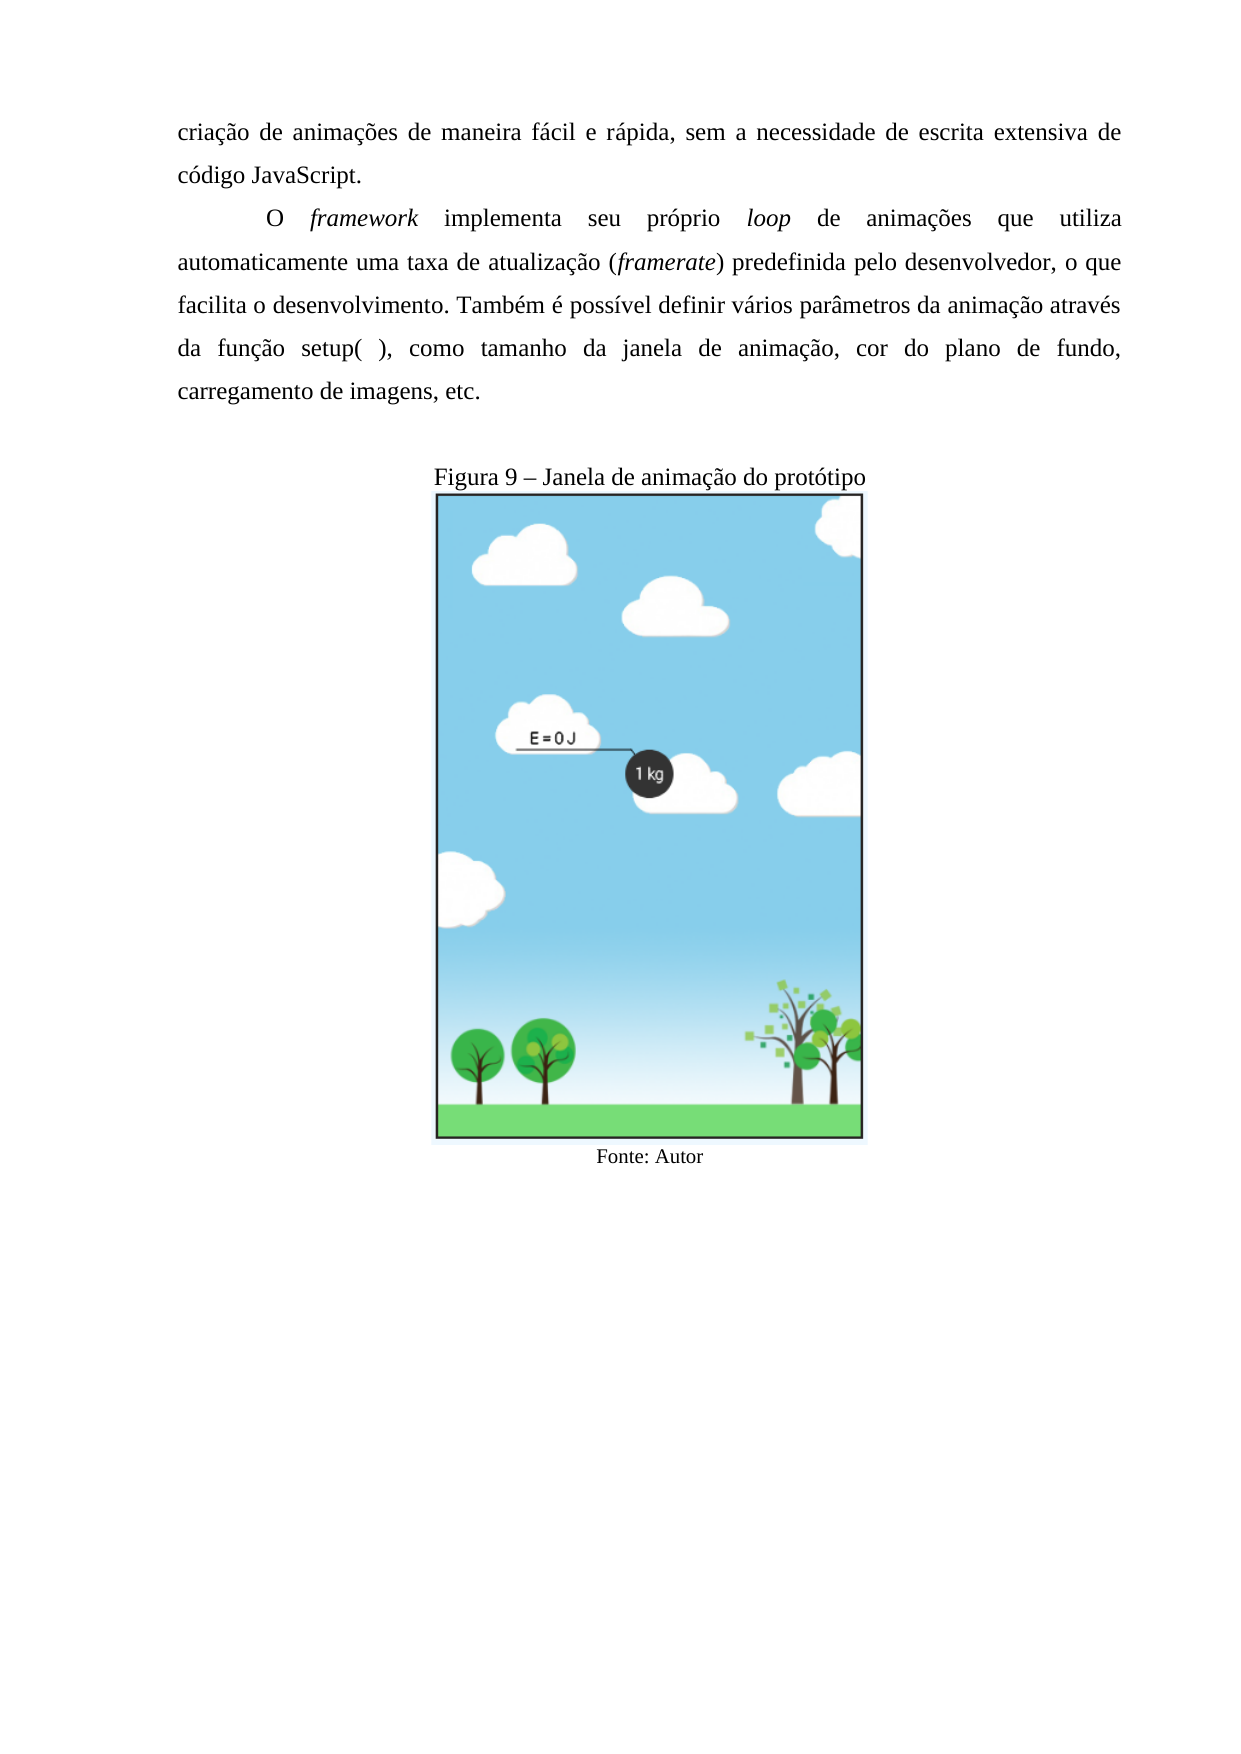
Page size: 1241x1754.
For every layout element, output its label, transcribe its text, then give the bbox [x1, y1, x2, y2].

text Fonte: Autor [177, 491, 1122, 1168]
picture [431, 491, 868, 1145]
text Figura 9 – Janela de animação do protótipo [0, 462, 1240, 491]
text O framework implementa seu próprio loop de animações que utiliza automaticamente uma taxa de atualização (framerate) predefinida pelo desenvolvedor, o que facilita o desenvolvimento. Também é possível definir vários parâmetros da animação através da função setup( ), como tamanho da janela de animação, cor do plano de fundo, carregamento de imagens, etc. [0, 203, 1240, 405]
text criação de animações de maneira fácil e rápida, sem a necessidade de escrita extensiva de código JavaScript. [177, 117, 1122, 189]
